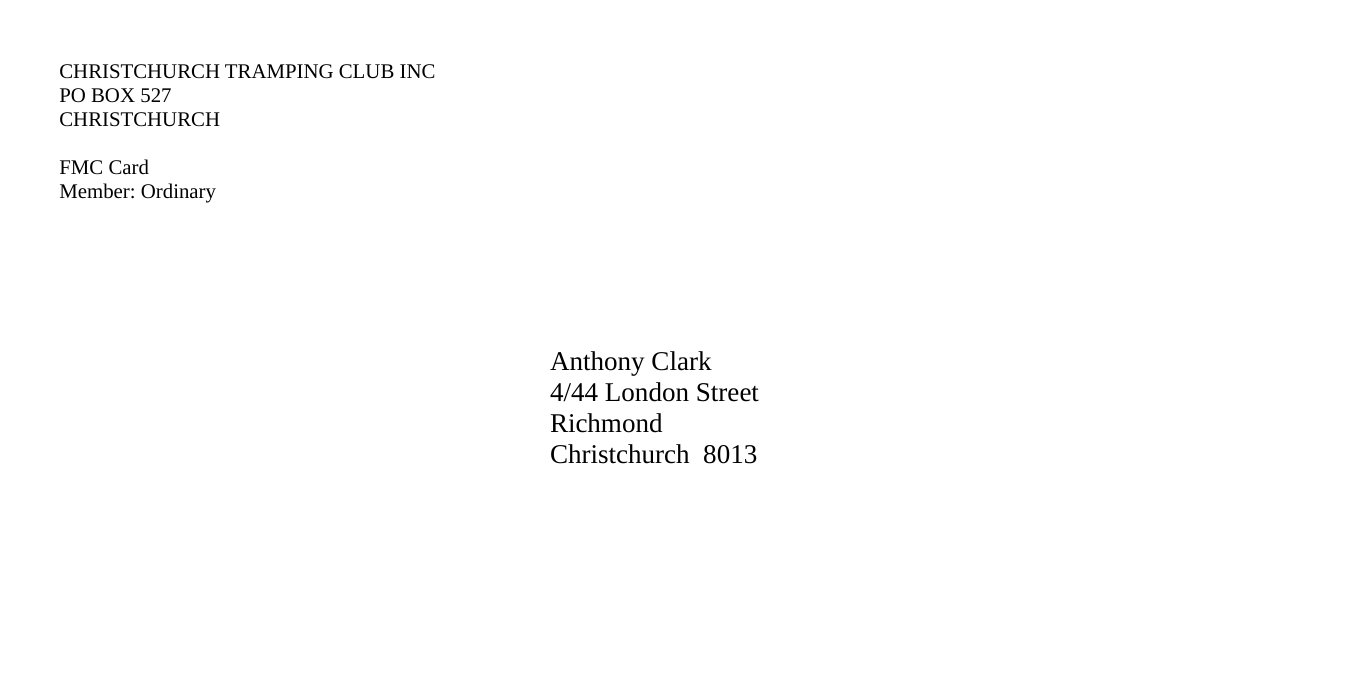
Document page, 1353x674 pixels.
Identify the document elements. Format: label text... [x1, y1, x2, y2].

text Member: Ordinary [59, 179, 1293, 203]
text CHRISTCHURCH [59, 107, 1293, 131]
text Anthony Clark [550, 345, 1293, 376]
text PO BOX 527 [59, 83, 1293, 107]
text FMC Card [59, 155, 1293, 179]
text 4/44 London Street [550, 376, 1293, 407]
text CHRISTCHURCH TRAMPING CLUB INC [59, 59, 1293, 83]
text Richmond [550, 407, 1293, 438]
text Christchurch 8013 [550, 438, 1293, 469]
